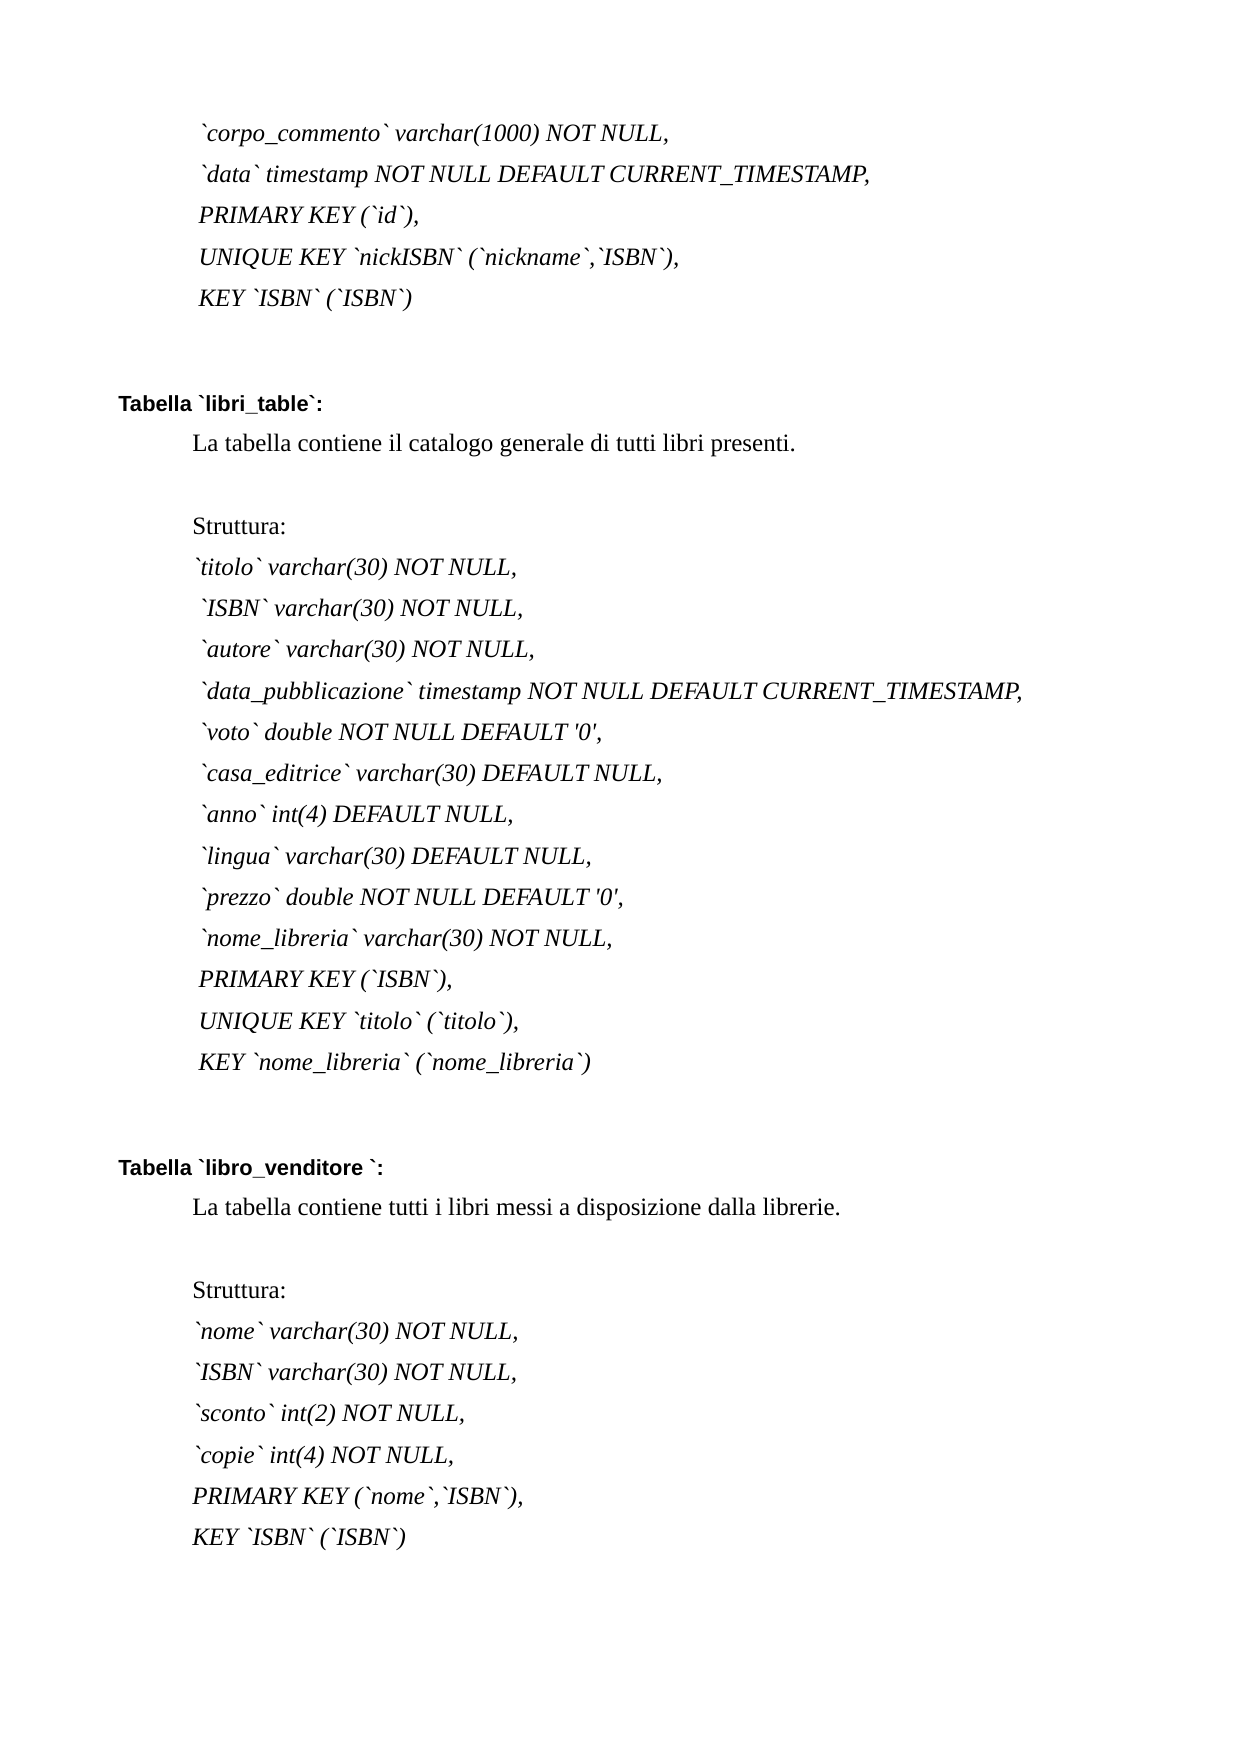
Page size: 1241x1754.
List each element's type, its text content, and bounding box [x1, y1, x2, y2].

text `corpo_commento` varchar(1000) NOT NULL, [192, 118, 1122, 147]
text `data` timestamp NOT NULL DEFAULT CURRENT_TIMESTAMP, [192, 159, 1122, 188]
text `sconto` int(2) NOT NULL, [118, 1398, 1122, 1427]
text PRIMARY KEY (`id`), [192, 201, 1122, 229]
text Struttura: [118, 1275, 1122, 1303]
text PRIMARY KEY (`nome`,`ISBN`), [118, 1481, 1122, 1510]
text `voto` double NOT NULL DEFAULT '0', [192, 717, 1122, 746]
text `copie` int(4) NOT NULL, [118, 1440, 1122, 1468]
text `titolo` varchar(30) NOT NULL, [118, 552, 1122, 581]
text `nome_libreria` varchar(30) NOT NULL, [192, 923, 1122, 952]
text `casa_editrice` varchar(30) DEFAULT NULL, [192, 758, 1122, 787]
text `ISBN` varchar(30) NOT NULL, [192, 593, 1122, 622]
text KEY `ISBN` (`ISBN`) [118, 1522, 1122, 1551]
text Struttura: [118, 511, 1122, 539]
text La tabella contiene il catalogo generale di tutti libri presenti. [118, 428, 1122, 457]
text `prezzo` double NOT NULL DEFAULT '0', [192, 882, 1122, 911]
text La tabella contiene tutti i libri messi a disposizione dalla librerie. [118, 1192, 1122, 1221]
text UNIQUE KEY `nickISBN` (`nickname`,`ISBN`), [192, 242, 1122, 271]
text KEY `ISBN` (`ISBN`) [192, 283, 1122, 312]
text `lingua` varchar(30) DEFAULT NULL, [192, 841, 1122, 869]
text `autore` varchar(30) NOT NULL, [192, 634, 1122, 663]
text `anno` int(4) DEFAULT NULL, [192, 799, 1122, 828]
text PRIMARY KEY (`ISBN`), [192, 964, 1122, 993]
subtitle Tabella `libri_table`: [118, 391, 1122, 416]
text UNIQUE KEY `titolo` (`titolo`), [192, 1006, 1122, 1034]
text `ISBN` varchar(30) NOT NULL, [118, 1357, 1122, 1386]
text `data_pubblicazione` timestamp NOT NULL DEFAULT CURRENT_TIMESTAMP, [192, 676, 1122, 704]
subtitle Tabella `libro_venditore `: [118, 1154, 1122, 1180]
text `nome` varchar(30) NOT NULL, [118, 1316, 1122, 1345]
text KEY `nome_libreria` (`nome_libreria`) [192, 1047, 1122, 1076]
